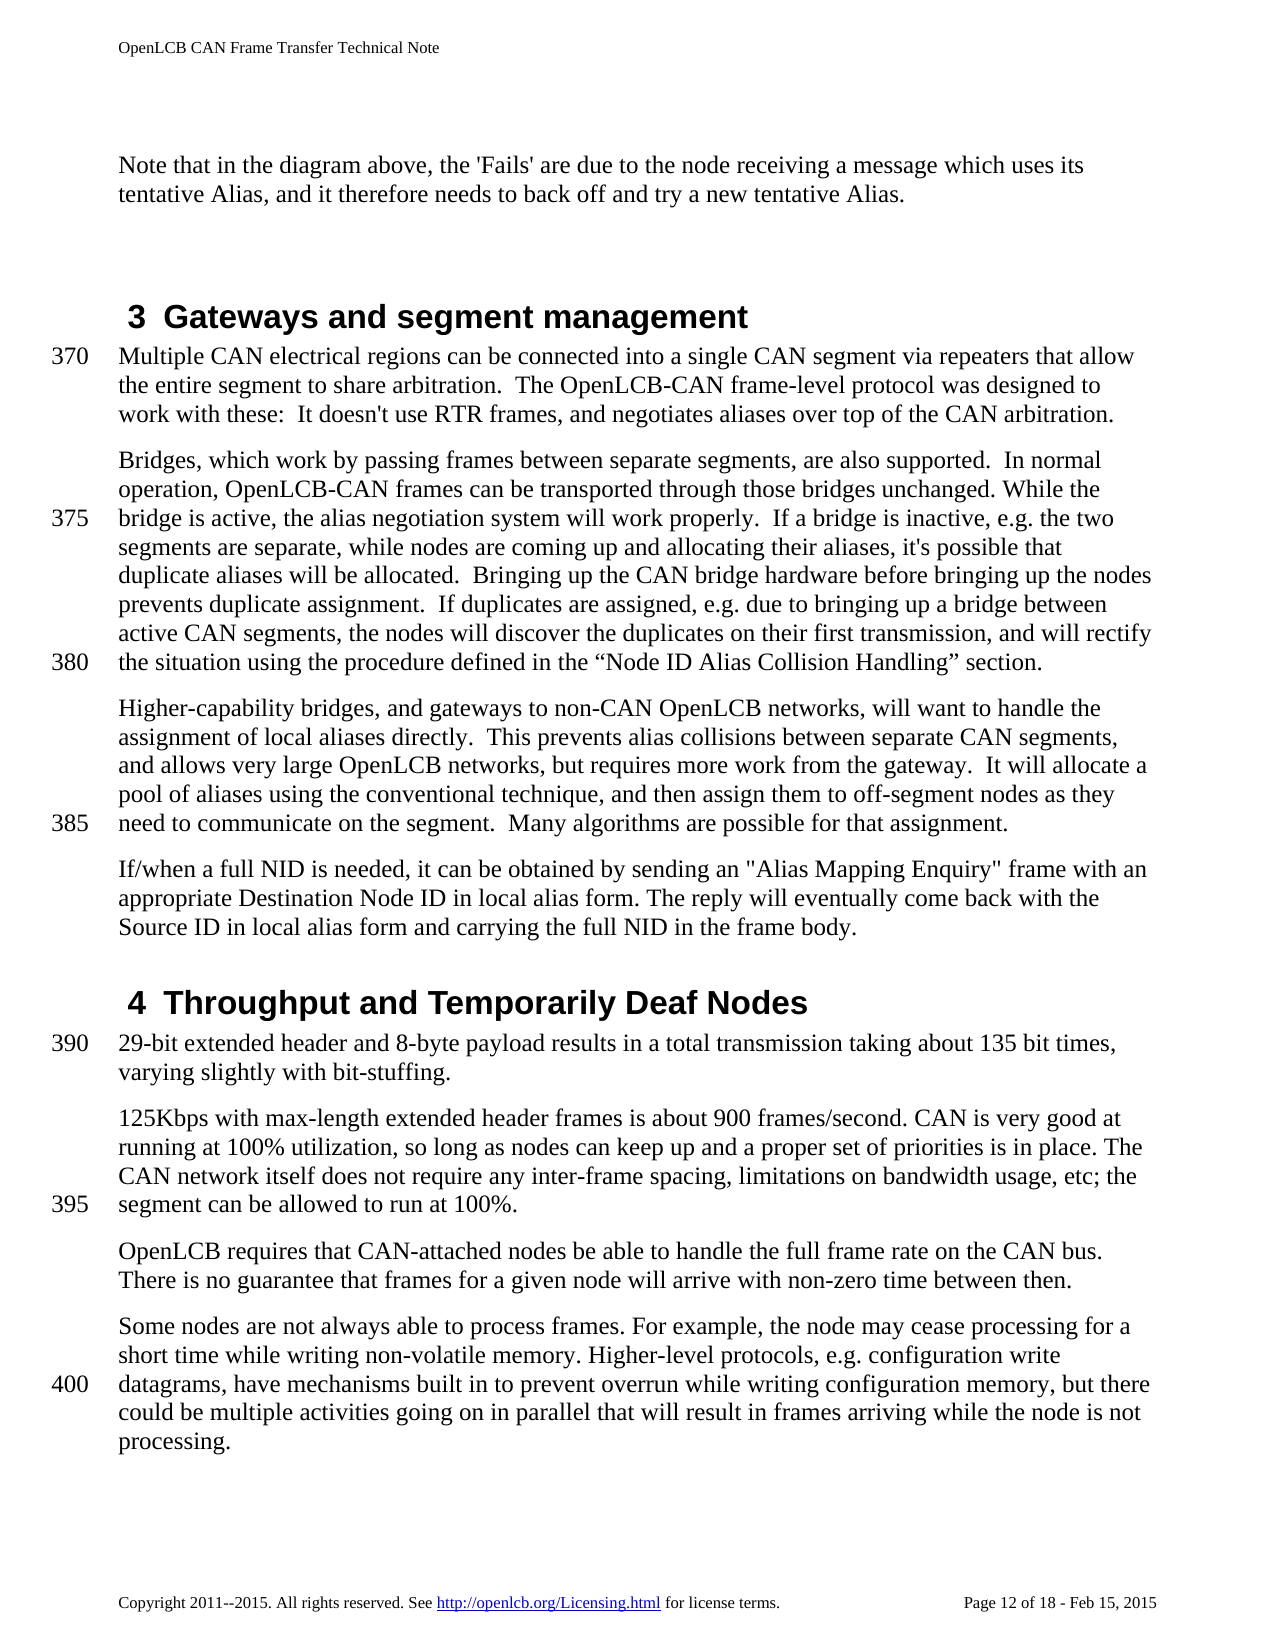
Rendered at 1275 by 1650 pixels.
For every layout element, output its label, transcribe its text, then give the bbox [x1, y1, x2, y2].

subtitle Throughput and Temporarily Deaf Nodes [118, 983, 1157, 1022]
subtitle Gateways and segment management [118, 297, 1157, 335]
text 29-bit extended header and 8-byte payload results in a total transmission taking about 135 bit times, varying slightly with bit-stuffing. [118, 1028, 1157, 1086]
text Note that in the diagram above, the 'Fails' are due to the node receiving a message which uses its tentative Alias, and it therefore needs to back off and try a new tentative Alias. [118, 150, 1157, 207]
text Some nodes are not always able to process frames. For example, the node may cease processing for a short time while writing non-volatile memory. Higher-level protocols, e.g. configuration write datagrams, have mechanisms built in to prevent overrun while writing configuration memory, but there could be multiple activities going on in parallel that will result in frames arriving while the node is not processing. [118, 1311, 1157, 1455]
text Bridges, which work by passing frames between separate segments, are also supported. In normal operation, OpenLCB-CAN frames can be transported through those bridges unchanged. While the bridge is active, the alias negotiation system will work properly. If a bridge is inactive, e.g. the two segments are separate, while nodes are coming up and allocating their aliases, it's possible that duplicate aliases will be allocated. Bringing up the CAN bridge hardware before bringing up the nodes prevents duplicate assignment. If duplicates are assigned, e.g. due to bringing up a bridge between active CAN segments, the nodes will discover the duplicates on their first transmission, and will rectify the situation using the procedure defined in the “Node ID Alias Collision Handling” section. [118, 445, 1157, 675]
text If/when a full NID is needed, it can be obtained by sending an "Alias Mapping Enquiry" frame with an appropriate Destination Node ID in local alias form. The reply will eventually come back with the Source ID in local alias form and carrying the full NID in the frame body. [118, 854, 1157, 941]
text Higher-capability bridges, and gateways to non-CAN OpenLCB networks, will want to handle the assignment of local aliases directly. This prevents alias collisions between separate CAN segments, and allows very large OpenLCB networks, but requires more work from the gateway. It will allocate a pool of aliases using the conventional technique, and then assign them to off-segment nodes as they need to communicate on the segment. Many algorithms are possible for that assignment. [118, 693, 1157, 837]
text 125Kbps with max-length extended header frames is about 900 frames/second. CAN is very good at running at 100% utilization, so long as nodes can keep up and a proper set of priorities is in place. The CAN network itself does not require any inter-frame spacing, limitations on bandwidth usage, etc; the segment can be allowed to run at 100%. [118, 1103, 1157, 1218]
text OpenLCB requires that CAN-attached nodes be able to handle the full frame rate on the CAN bus. There is no guarantee that frames for a given node will arrive with non-zero time between then. [118, 1236, 1157, 1293]
text Multiple CAN electrical regions can be connected into a single CAN segment via repeaters that allow the entire segment to share arbitration. The OpenLCB-CAN frame-level protocol was designed to work with these: It doesn't use RTR frames, and negotiates aliases over top of the CAN arbitration. [118, 341, 1157, 428]
